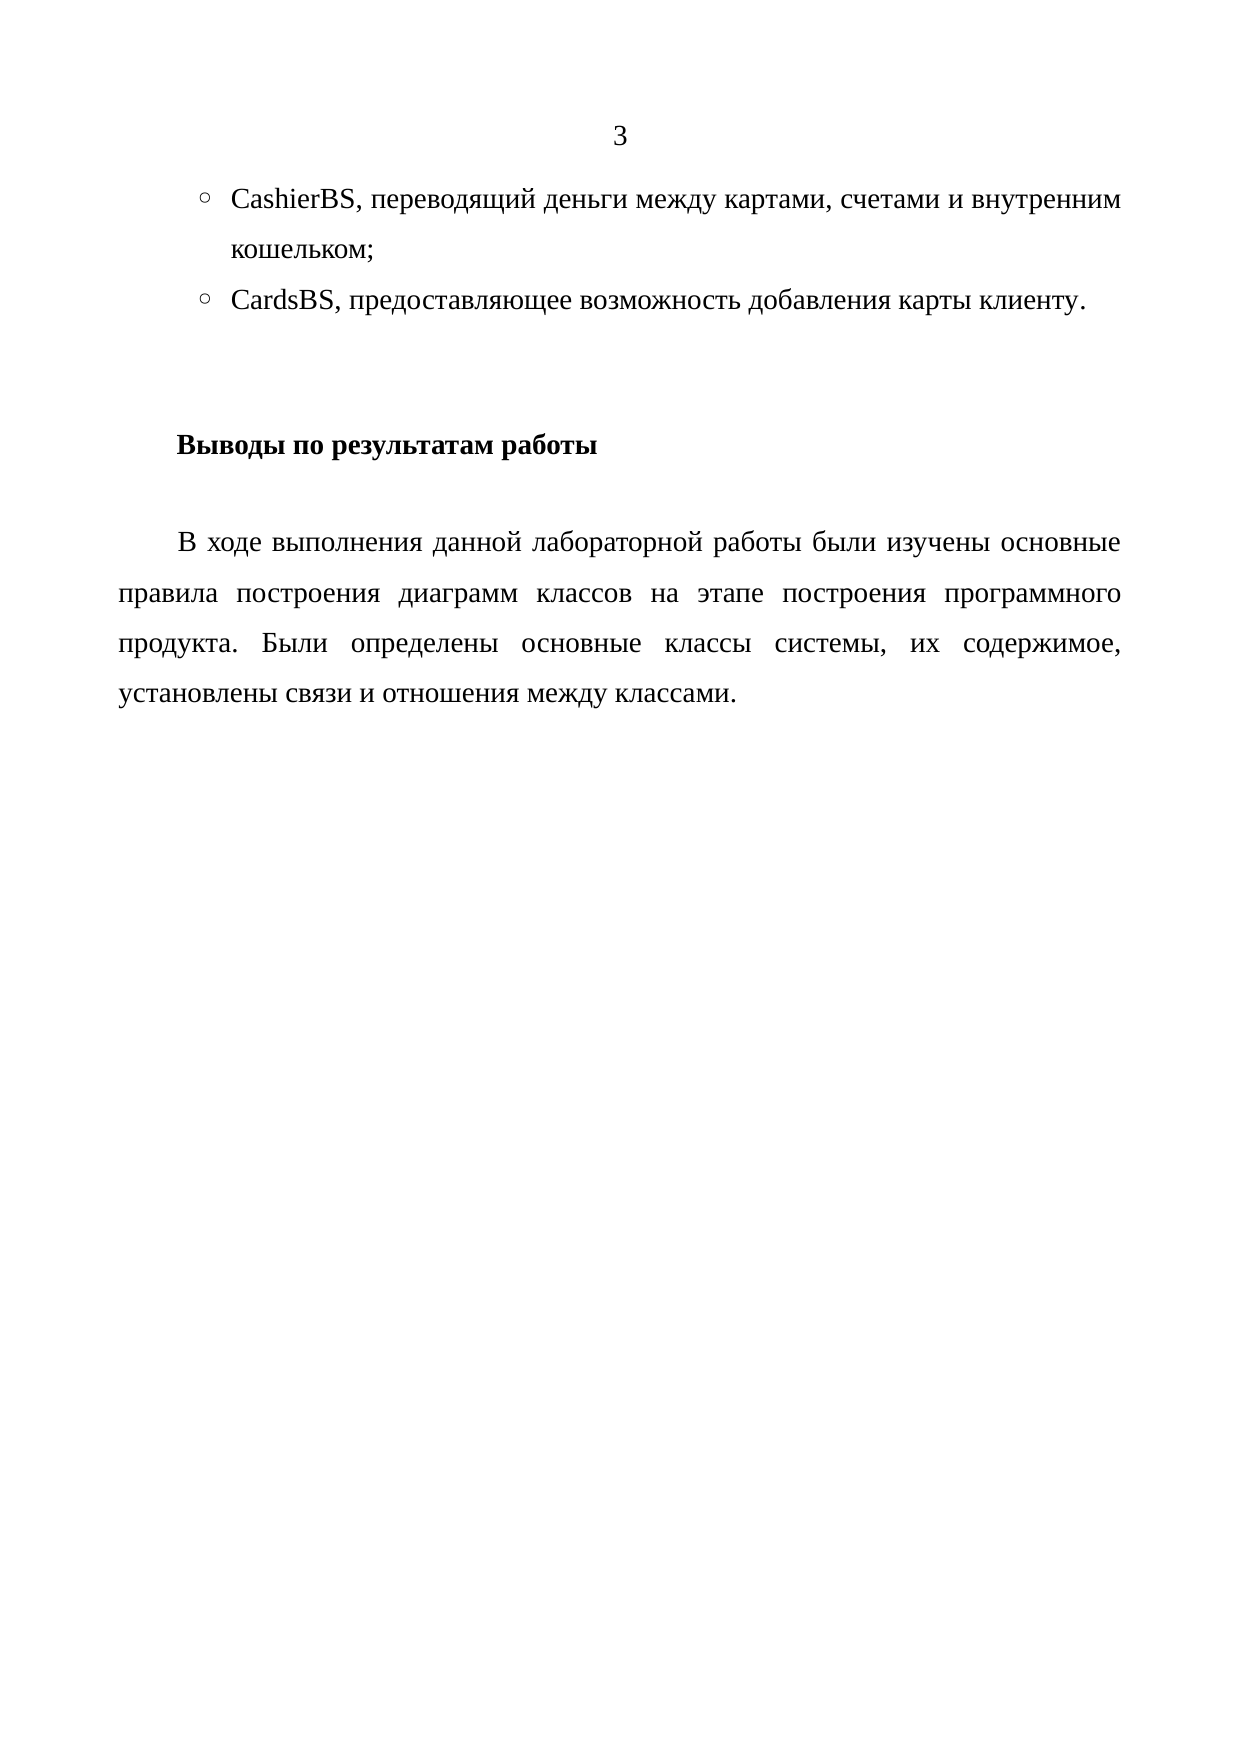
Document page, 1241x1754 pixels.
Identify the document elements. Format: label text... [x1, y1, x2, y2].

subtitle Выводы по результатам работы [118, 427, 1122, 460]
text В ходе выполнения данной лабораторной работы были изучены основные правила построения диаграмм классов на этапе построения программного продукта. Были определены основные классы системы, их содержимое, установлены связи и отношения между классами. [118, 524, 1122, 709]
list CardsBS, предоставляющее возможность добавления карты клиенту. [193, 282, 1122, 316]
list CashierBS, переводящий деньги между картами, счетами и внутренним кошельком; [193, 181, 1122, 265]
